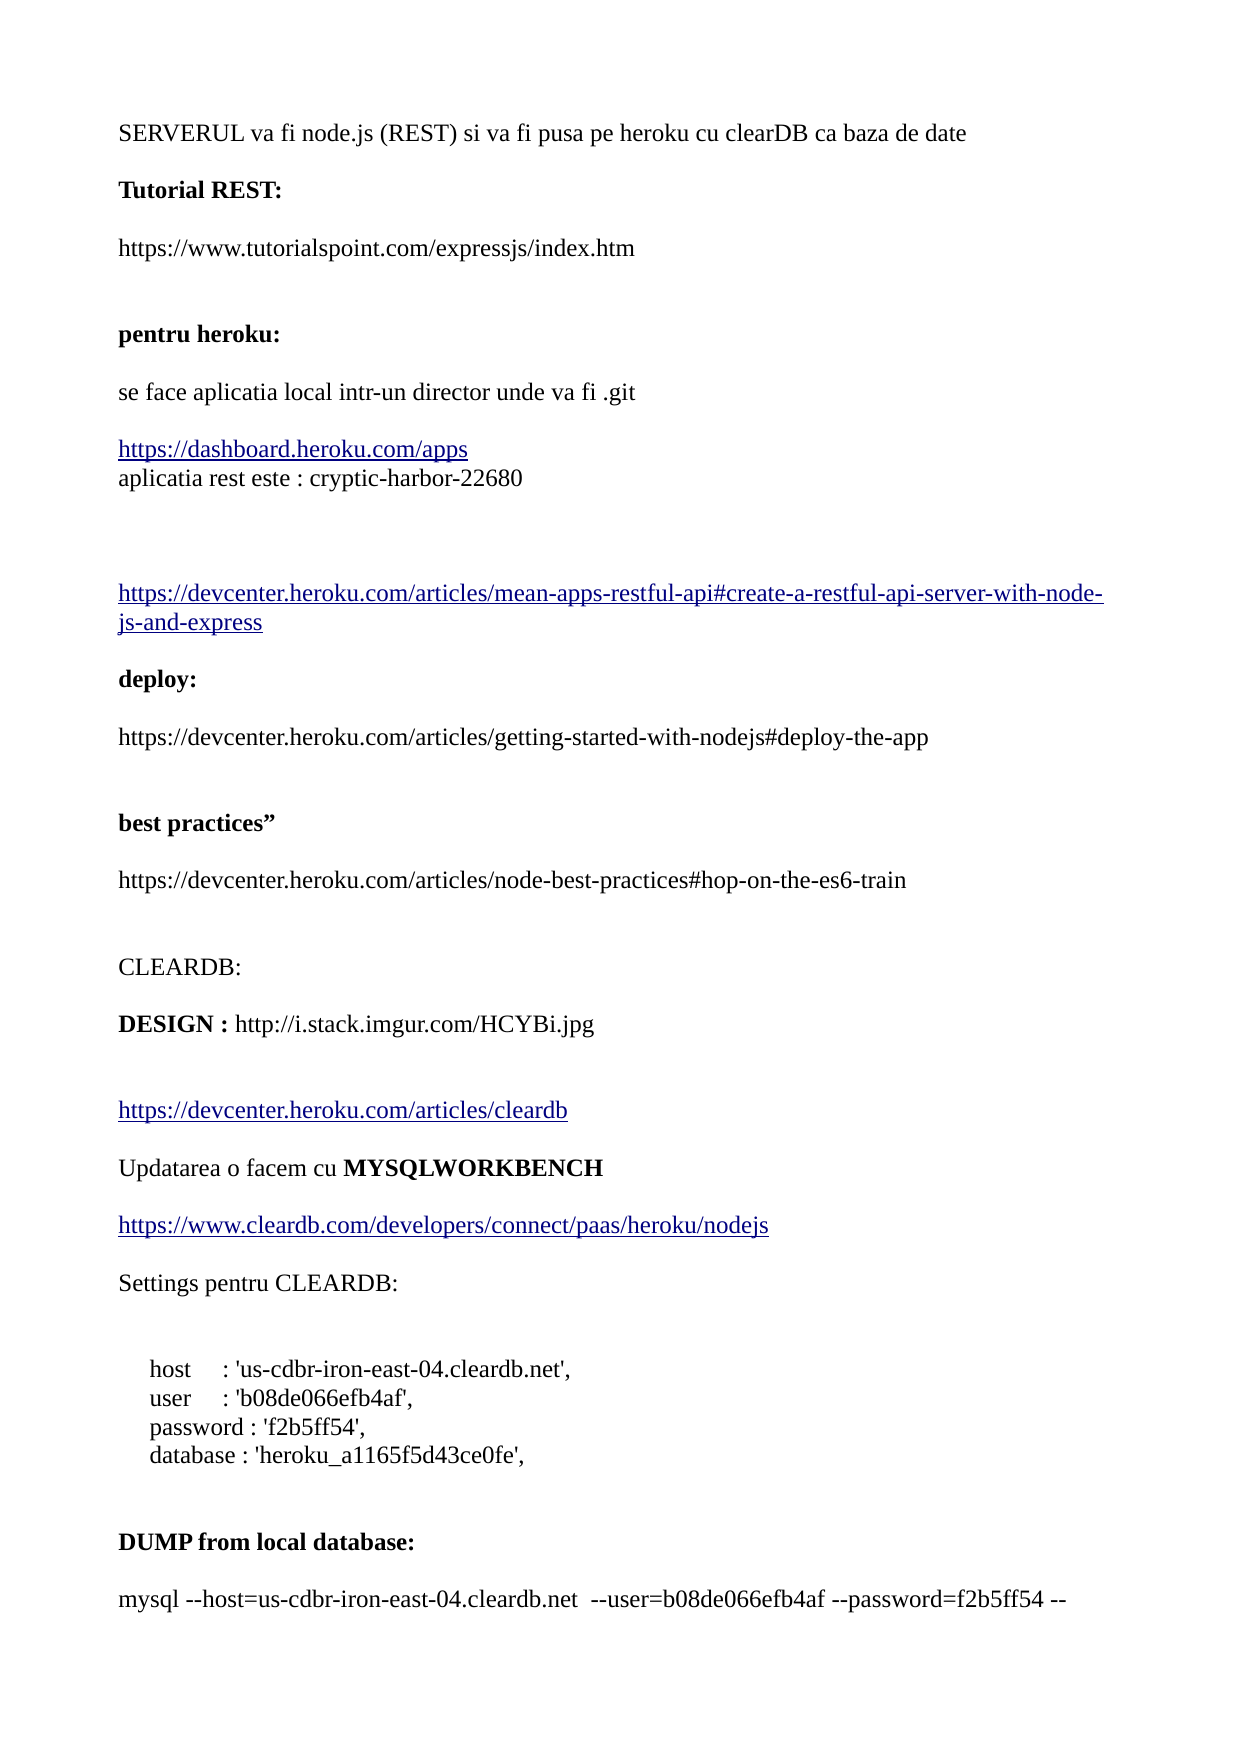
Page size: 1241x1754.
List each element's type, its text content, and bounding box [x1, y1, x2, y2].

text https://dashboard.heroku.com/apps [118, 434, 1122, 463]
text se face aplicatia local intr-un director unde va fi .git [118, 377, 1122, 406]
text CLEARDB: [118, 952, 1122, 981]
text pentru heroku: [118, 319, 1122, 348]
text best practices” [118, 808, 1122, 837]
text password : 'f2b5ff54', [118, 1412, 1122, 1441]
text SERVERUL va fi node.js (REST) si va fi pusa pe heroku cu clearDB ca baza de date [118, 118, 1122, 147]
text DUMP from local database: [118, 1527, 1122, 1556]
text https://devcenter.heroku.com/articles/node-best-practices#hop-on-the-es6-train [118, 866, 1122, 894]
text https://www.tutorialspoint.com/expressjs/index.htm [118, 233, 1122, 262]
text Updatarea o facem cu MYSQLWORKBENCH [118, 1153, 1122, 1182]
text user : 'b08de066efb4af', [118, 1383, 1122, 1412]
text https://devcenter.heroku.com/articles/getting-started-with-nodejs#deploy-the-app [118, 722, 1122, 751]
text host : 'us-cdbr-iron-east-04.cleardb.net', [118, 1354, 1122, 1383]
text https://www.cleardb.com/developers/connect/paas/heroku/nodejs [118, 1211, 1122, 1239]
text database : 'heroku_a1165f5d43ce0fe', [118, 1441, 1122, 1469]
text Settings pentru CLEARDB: [118, 1268, 1122, 1297]
text https://devcenter.heroku.com/articles/cleardb [118, 1096, 1122, 1124]
text deploy: [118, 664, 1122, 693]
text https://devcenter.heroku.com/articles/mean-apps-restful-api#create-a-restful-api-server-with-node-js-and-express [118, 578, 1122, 636]
text Tutorial REST: [118, 176, 1122, 204]
text aplicatia rest este : cryptic-harbor-22680 [118, 463, 1122, 492]
text mysql --host=us-cdbr-iron-east-04.cleardb.net --user=b08de066efb4af --password=f2b5ff54 [118, 1584, 1122, 1613]
text DESIGN : http://i.stack.imgur.com/HCYBi.jpg [118, 1009, 1122, 1038]
